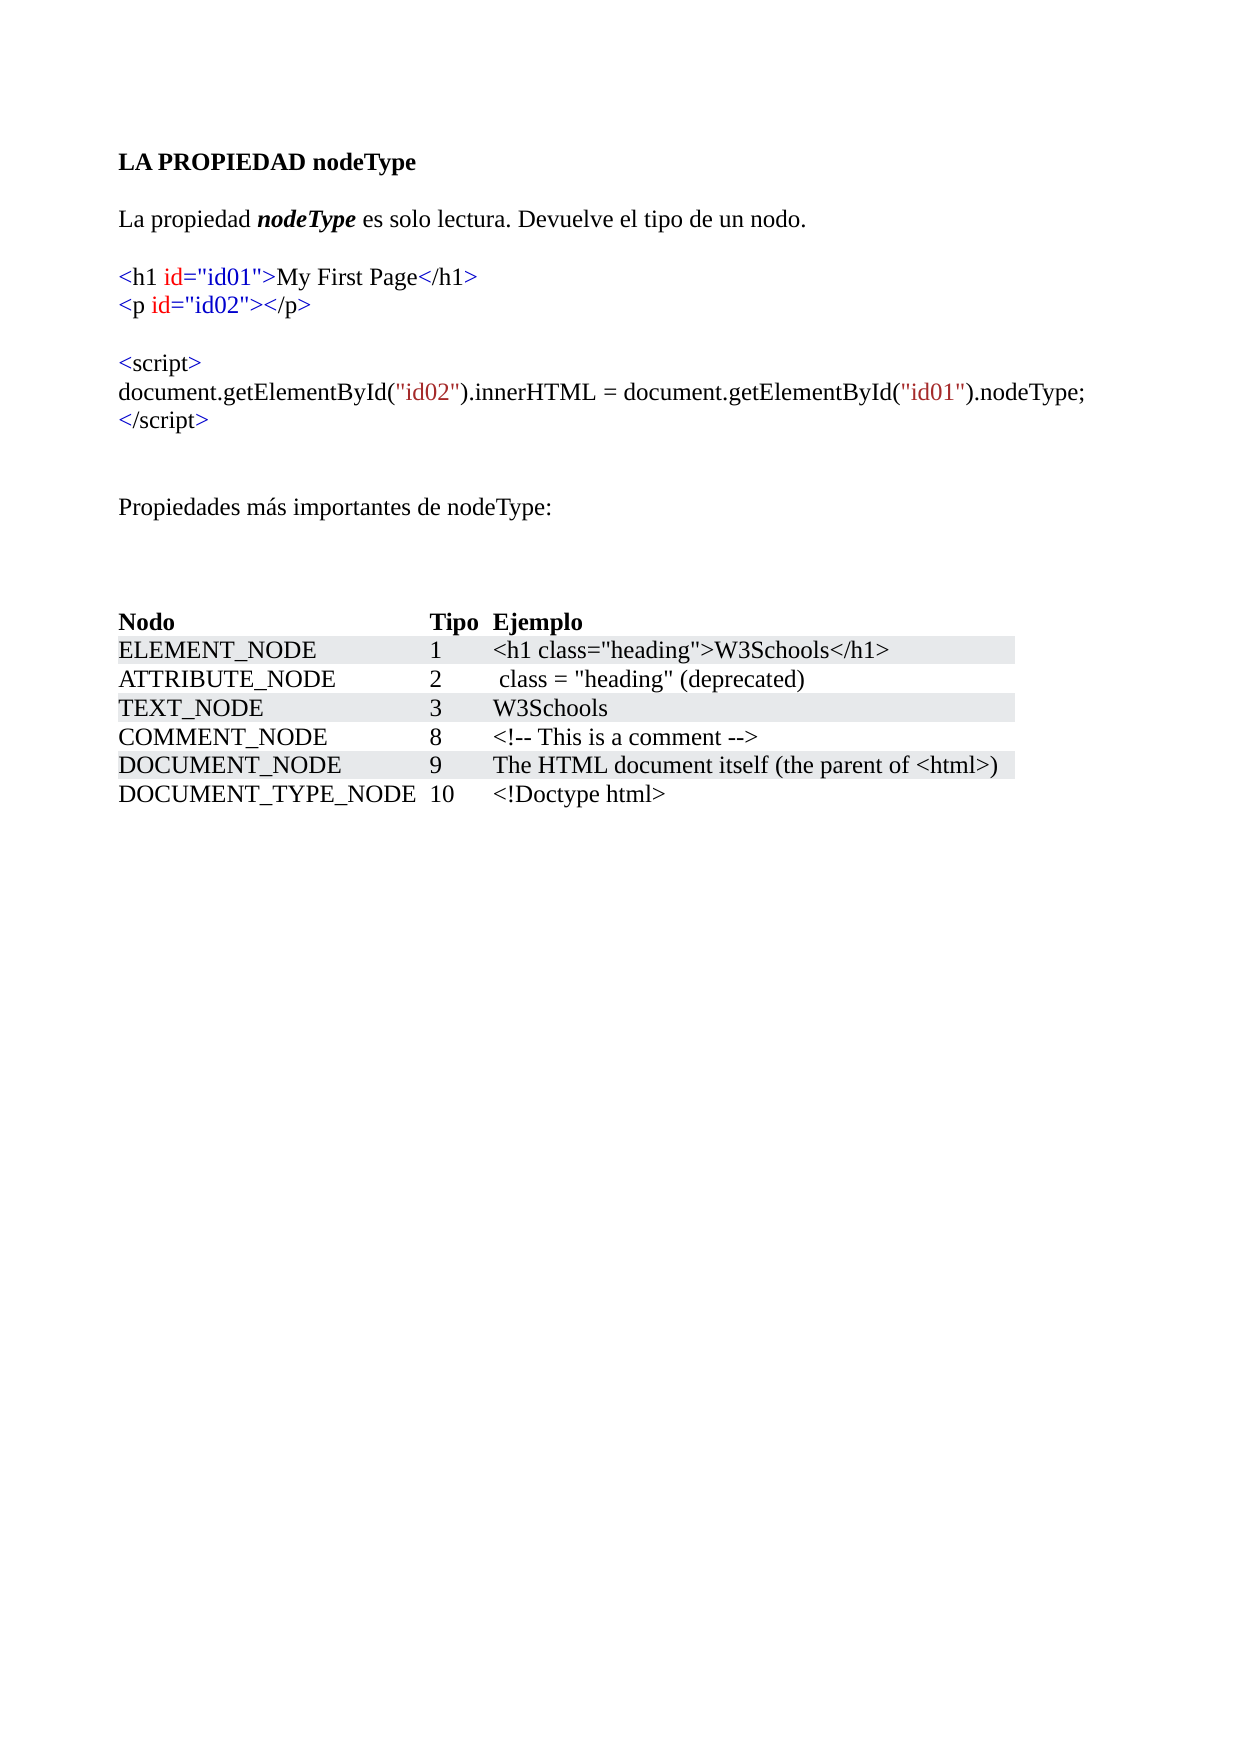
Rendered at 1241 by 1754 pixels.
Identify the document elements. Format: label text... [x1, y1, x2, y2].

table_cell 8 [429, 722, 493, 751]
text Propiedades más importantes de nodeType: [118, 492, 1122, 521]
text <h1 id="id01">My First Page</h1> <p id="id02"></p> <script> document.getElementById("id02").innerHTML = document.getElementById("id01").nodeType; </script> [118, 262, 1122, 434]
table_cell ATTRIBUTE_NODE [118, 664, 429, 693]
table_cell COMMENT_NODE [118, 722, 429, 751]
table_cell class = "heading" (deprecated) [493, 664, 1015, 693]
table_cell <!Doctype html> [493, 779, 1015, 808]
table_cell The HTML document itself (the parent of <html>) [493, 751, 1015, 779]
text La propiedad nodeType es solo lectura. Devuelve el tipo de un nodo. [118, 204, 1122, 233]
table_cell W3Schools [493, 693, 1015, 722]
table_cell 9 [429, 751, 493, 779]
table_cell <!-- This is a comment --> [493, 722, 1015, 751]
table_cell 2 [429, 664, 493, 693]
table_cell 10 [429, 779, 493, 808]
table_cell 1 [429, 636, 493, 664]
table_header Tipo [429, 607, 493, 636]
table_cell DOCUMENT_TYPE_NODE [118, 779, 429, 808]
table_cell 3 [429, 693, 493, 722]
table_cell ELEMENT_NODE [118, 636, 429, 664]
text LA PROPIEDAD nodeType [118, 147, 1122, 176]
table_header Ejemplo [493, 607, 1015, 636]
table_cell DOCUMENT_NODE [118, 751, 429, 779]
table_cell TEXT_NODE [118, 693, 429, 722]
table_cell <h1 class="heading">W3Schools</h1> [493, 636, 1015, 664]
table_header Nodo [118, 607, 429, 636]
